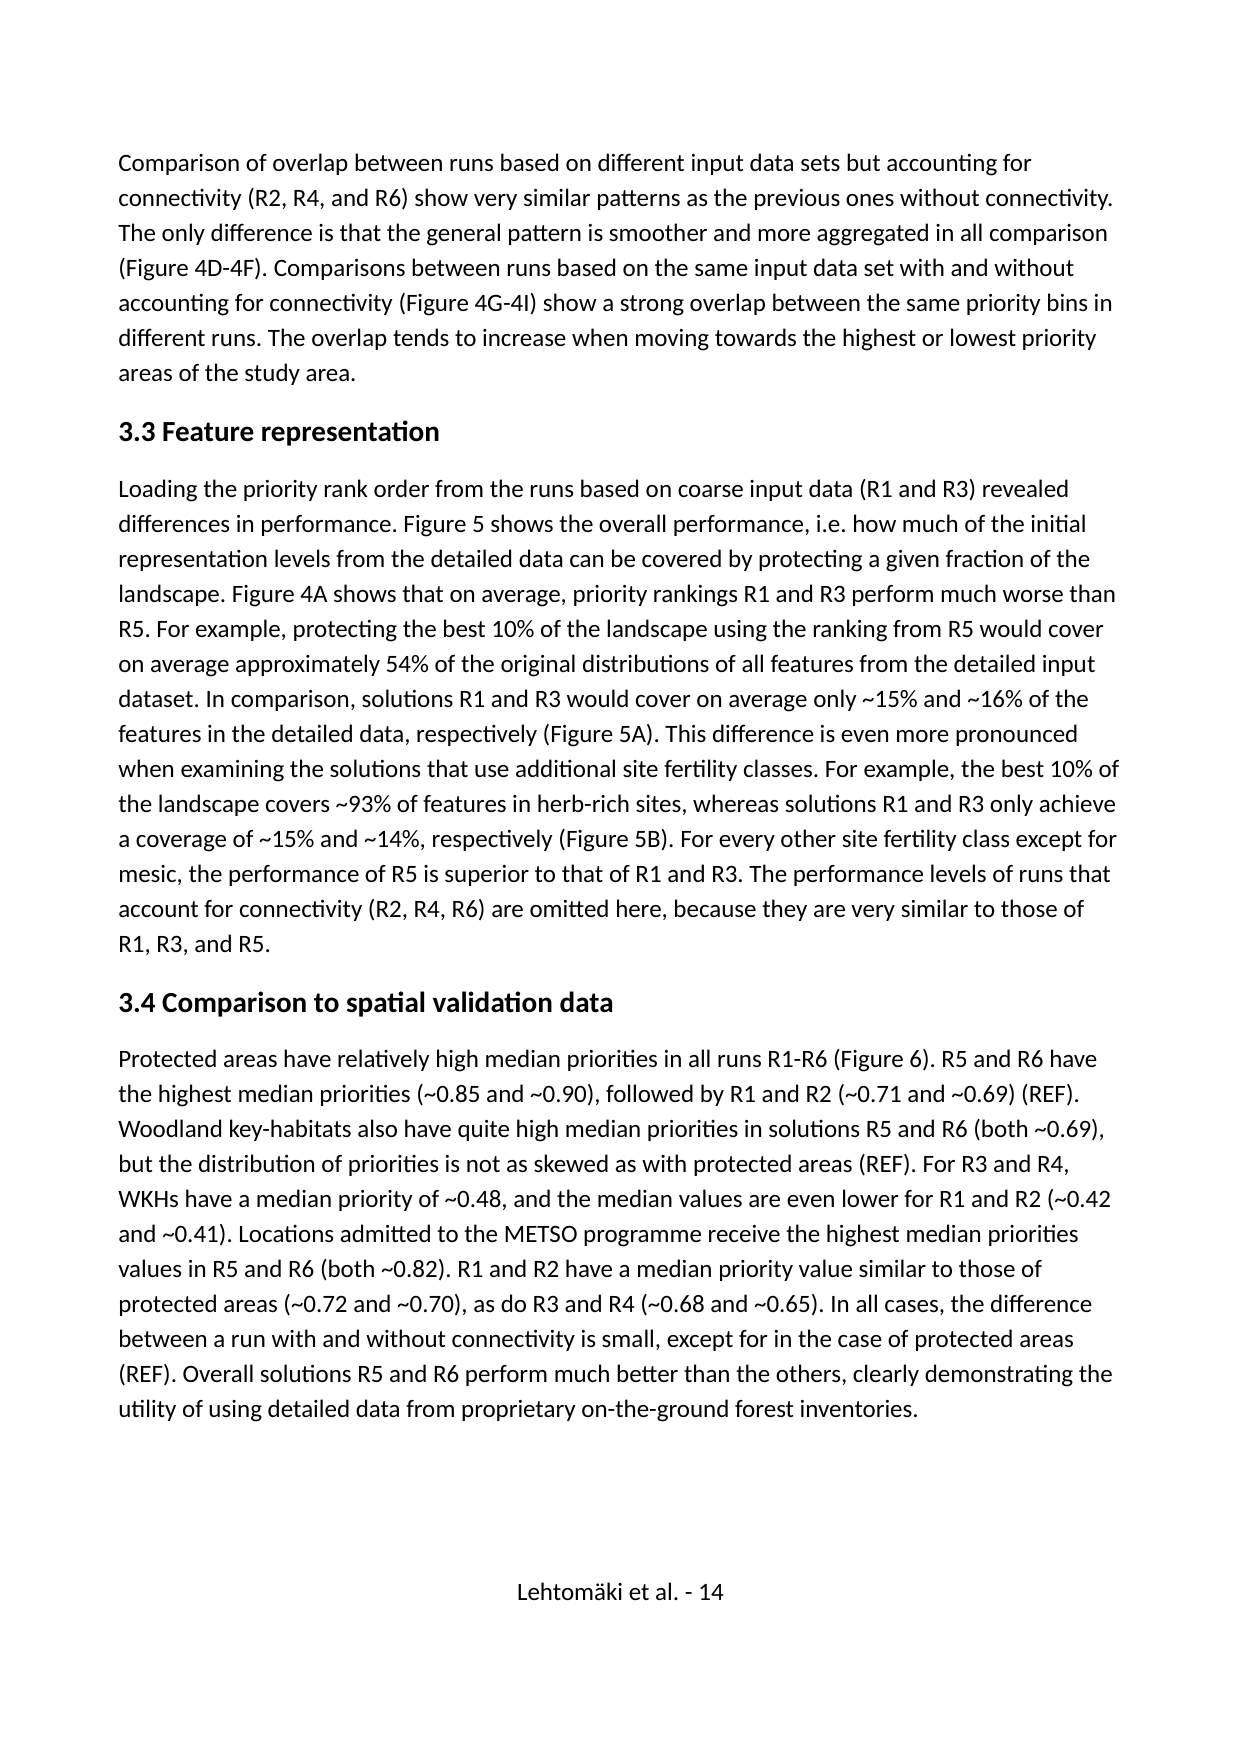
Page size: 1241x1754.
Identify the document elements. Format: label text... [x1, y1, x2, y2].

subtitle 3.4 Comparison to spatial validation data [118, 984, 1122, 1019]
text Loading the priority rank order from the runs based on coarse input data (R1 and R3) revealed differences in performance. Figure 5 shows the overall performance, i.e. how much of the initial representation levels from the detailed data can be covered by protecting a given fraction of the landscape. Figure 4A shows that on average, priority rankings R1 and R3 perform much worse than R5. For example, protecting the best 10% of the landscape using the ranking from R5 would cover on average approximately 54% of the original distributions of all features from the detailed input dataset. In comparison, solutions R1 and R3 would cover on average only ~15% and ~16% of the features in the detailed data, respectively (Figure 5A). This difference is even more pronounced when examining the solutions that use additional site fertility classes. For example, the best 10% of the landscape covers ~93% of features in herb-rich sites, whereas solutions R1 and R3 only achieve a coverage of ~15% and ~14%, respectively (Figure 5B). For every other site fertility class except for mesic, the performance of R5 is superior to that of R1 and R3. The performance levels of runs that account for connectivity (R2, R4, R6) are omitted here, because they are very similar to those of R1, R3, and R5. [118, 473, 1122, 959]
subtitle 3.3 Feature representation [118, 413, 1122, 449]
text Comparison of overlap between runs based on different input data sets but accounting for connectivity (R2, R4, and R6) show very similar patterns as the previous ones without connectivity. The only difference is that the general pattern is smoother and more aggregated in all comparison (Figure 4D-4F). Comparisons between runs based on the same input data set with and without accounting for connectivity (Figure 4G-4I) show a strong overlap between the same priority bins in different runs. The overlap tends to increase when moving towards the highest or lowest priority areas of the study area. [118, 148, 1122, 388]
text Protected areas have relatively high median priorities in all runs R1-R6 (Figure 6). R5 and R6 have the highest median priorities (~0.85 and ~0.90), followed by R1 and R2 (~0.71 and ~0.69) (REF). Woodland key-habitats also have quite high median priorities in solutions R5 and R6 (both ~0.69), but the distribution of priorities is not as skewed as with protected areas (REF). For R3 and R4, WKHs have a median priority of ~0.48, and the median values are even lower for R1 and R2 (~0.42 and ~0.41). Locations admitted to the METSO programme receive the highest median priorities values in R5 and R6 (both ~0.82). R1 and R2 have a median priority value similar to those of protected areas (~0.72 and ~0.70), as do R3 and R4 (~0.68 and ~0.65). In all cases, the difference between a run with and without connectivity is small, except for in the case of protected areas (REF). Overall solutions R5 and R6 perform much better than the others, clearly demonstrating the utility of using detailed data from proprietary on-the-ground forest inventories. [118, 1044, 1122, 1424]
